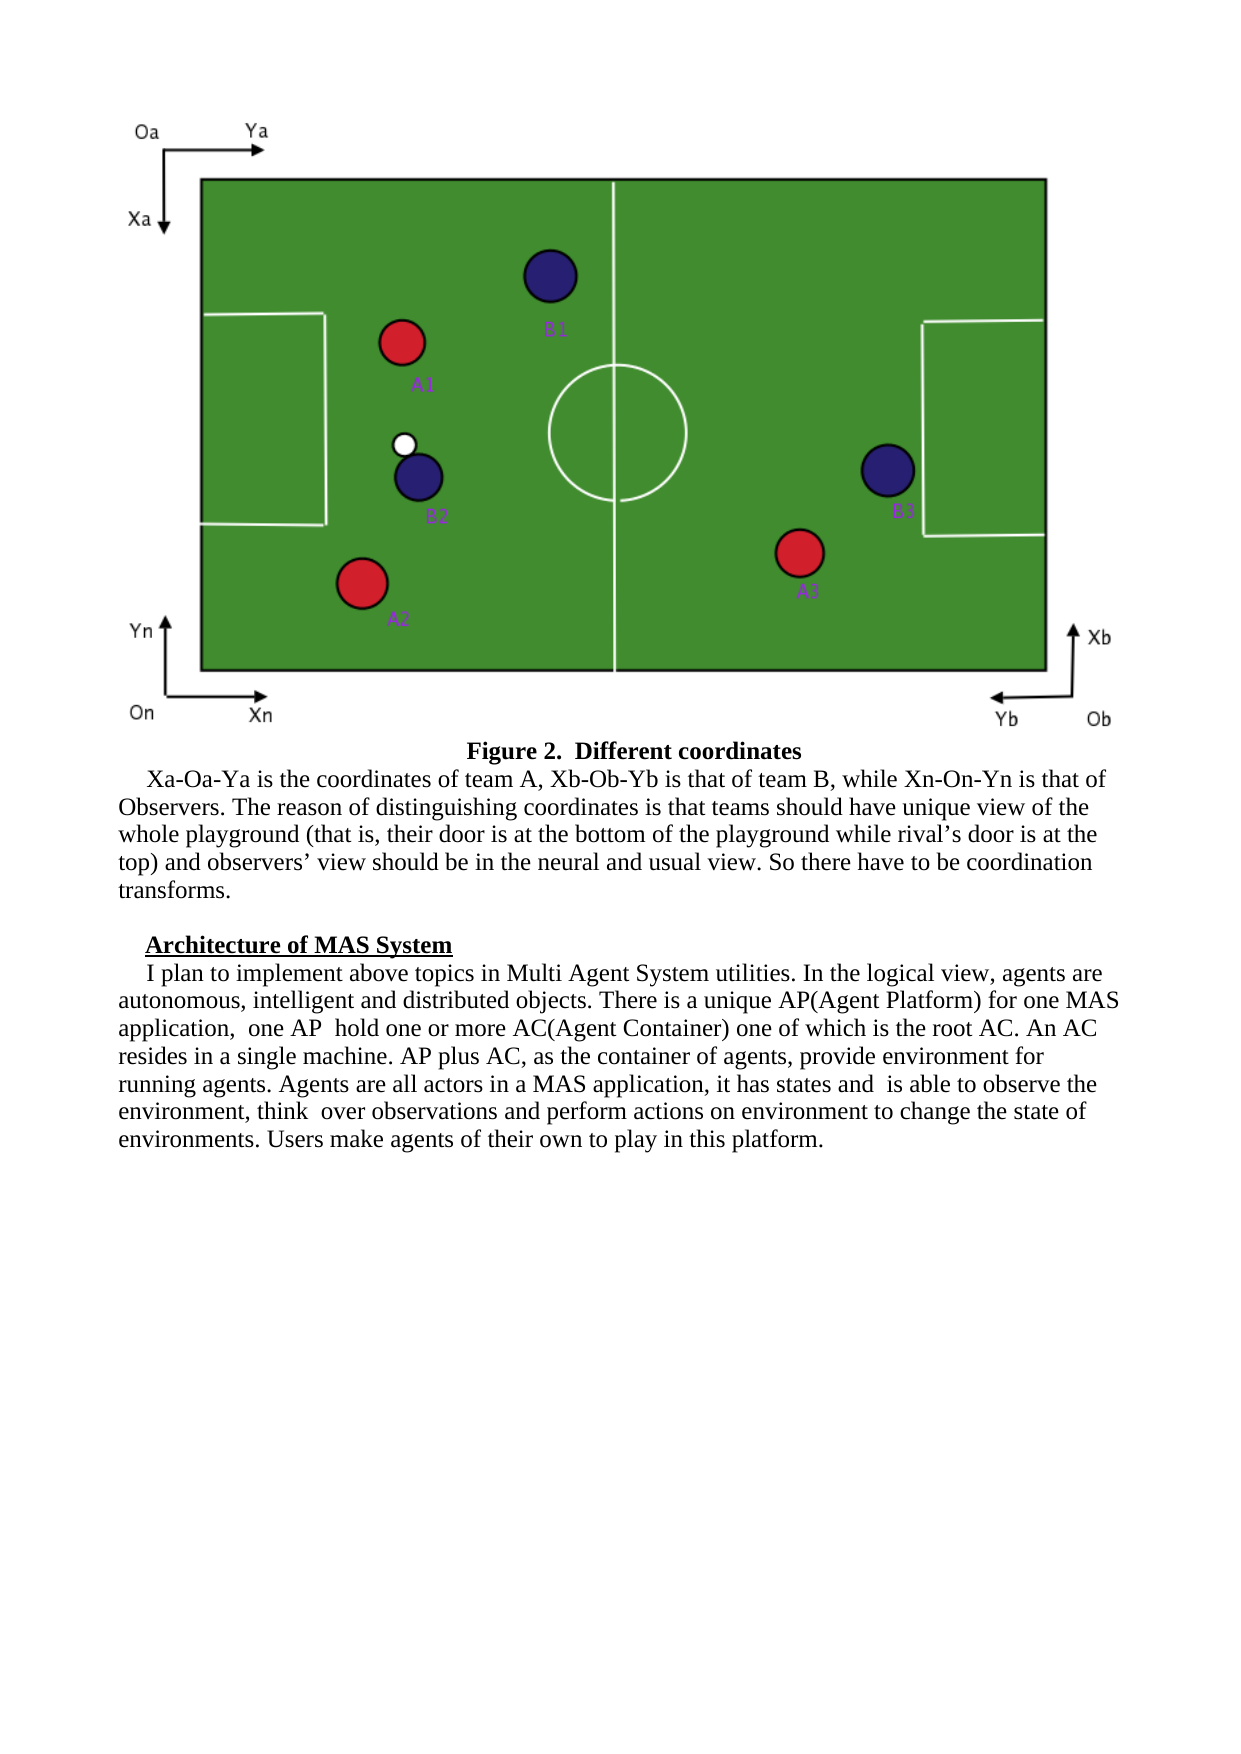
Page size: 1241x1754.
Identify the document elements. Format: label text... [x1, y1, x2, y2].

text Figure 2. Different coordinates [118, 118, 1122, 765]
text I plan to implement above topics in Multi Agent System utilities. In the logical view, agents are autonomous, intelligent and distributed objects. There is a unique AP(Agent Platform) for one MAS application, one AP hold one or more AC(Agent Container) one of which is the root AC. An AC resides in a single machine. AP plus AC, as the container of agents, provide environment for running agents. Agents are all actors in a MAS application, it has states and is able to observe the environment, think over observations and perform actions on environment to change the state of environments. Users make agents of their own to play in this platform. [118, 959, 1122, 1153]
text Architecture of MAS System [118, 931, 1122, 959]
picture [128, 118, 1112, 738]
text Xa-Oa-Ya is the coordinates of team A, Xb-Ob-Yb is that of team B, while Xn-On-Yn is that of Observers. The reason of distinguishing coordinates is that teams should have unique view of the whole playground (that is, their door is at the bottom of the playground while rival’s door is at the top) and observers’ view should be in the neural and usual view. So there have to be coordination transforms. [118, 765, 1122, 903]
